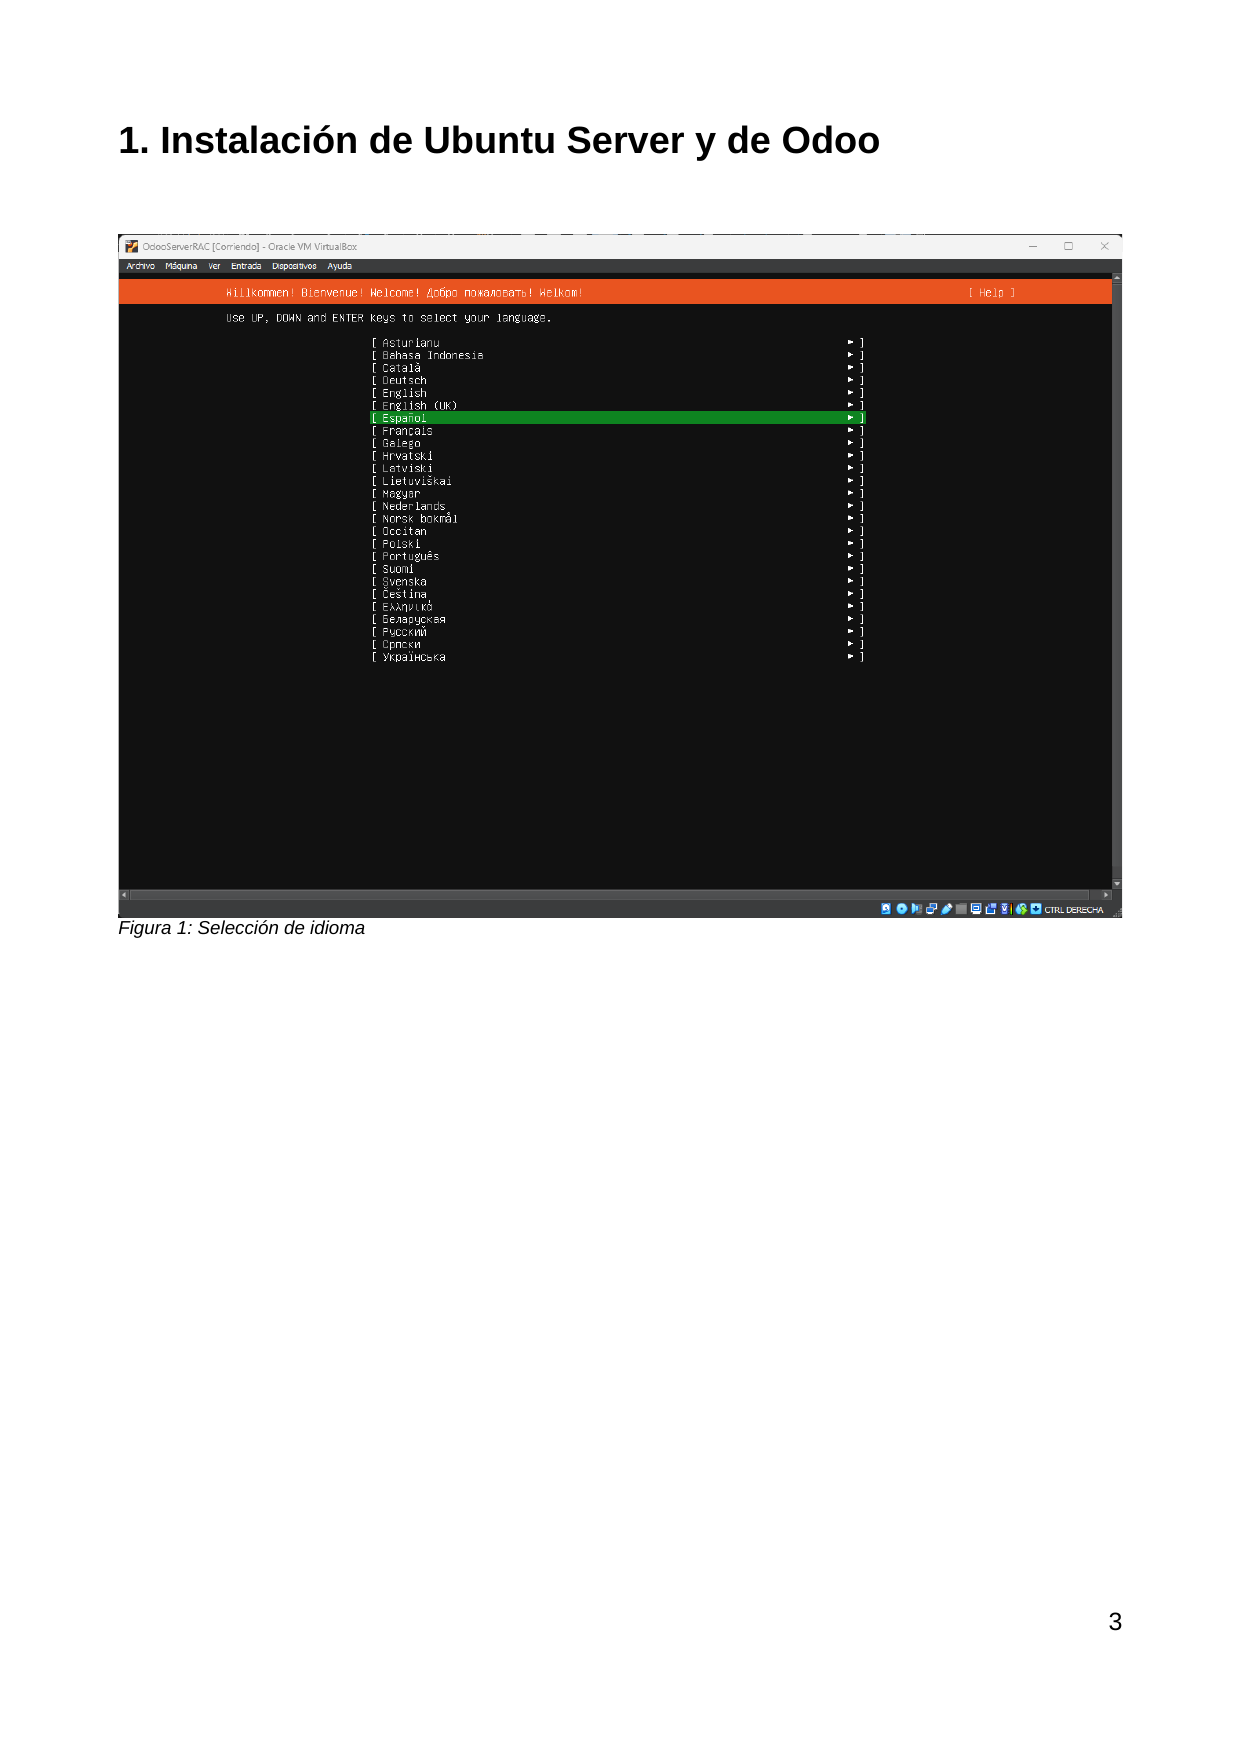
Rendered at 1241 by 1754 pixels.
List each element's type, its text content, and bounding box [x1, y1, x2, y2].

text Figura 1: Selección de idioma [118, 918, 1122, 939]
picture [118, 234, 1123, 918]
subtitle 1. Instalación de Ubuntu Server y de Odoo [118, 118, 1122, 162]
